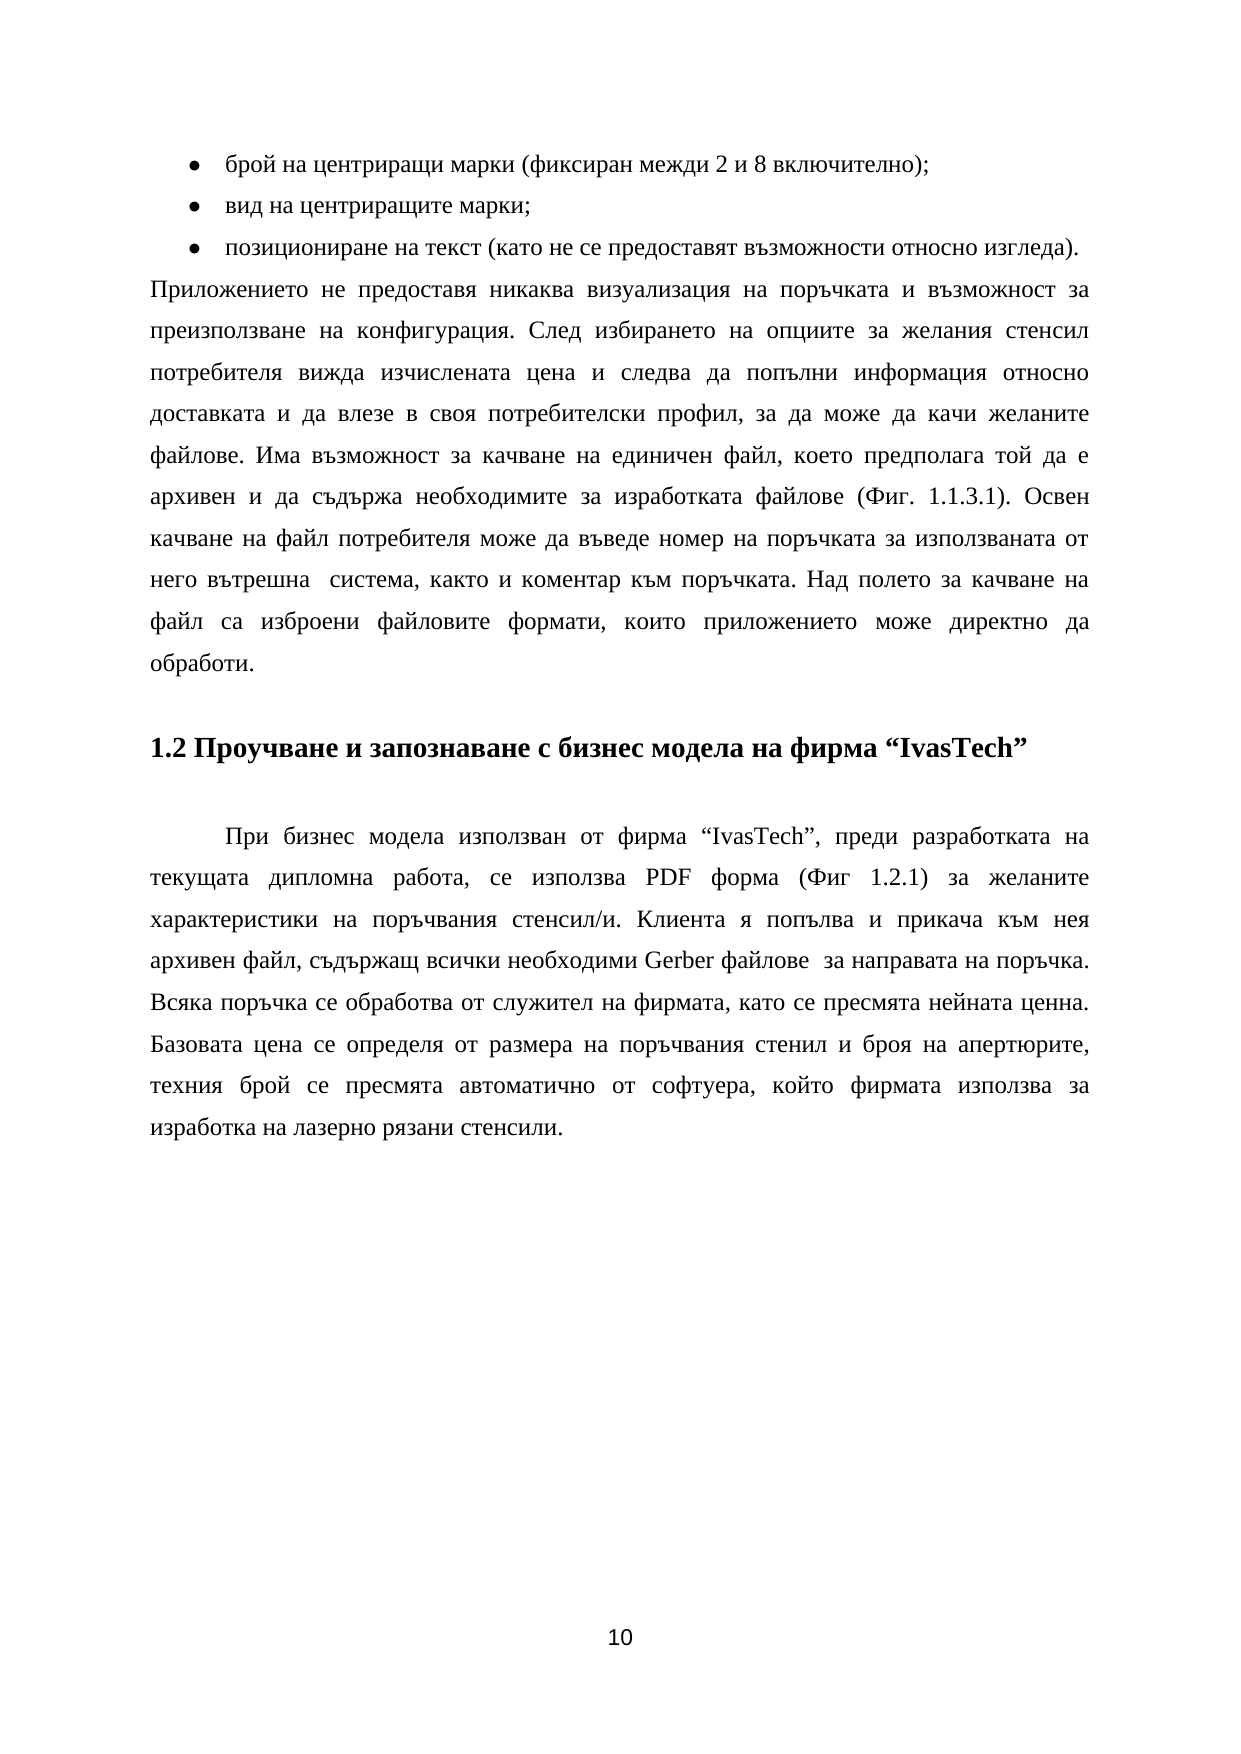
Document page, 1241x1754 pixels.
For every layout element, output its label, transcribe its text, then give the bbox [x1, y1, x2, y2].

text 1.2 Проучване и запознаване с бизнес модела на фирма “IvasTech” [150, 732, 1091, 764]
text Приложението не предоставя никаква визуализация на поръчката и възможност за преизползване на конфигурация. След избирането на опциите за желания стенсил потребителя вижда изчислената цена и следва да попълни информация относно доставката и да влезе в своя потребителски профил, за да може да качи желаните файлове. Има възможност за качване на единичен файл, което предполага той да е архивен и да съдържа необходимите за изработката файлове (Фиг. 1.1.3.1). Освен качване на файл потребителя може да въведе номер на поръчката за използваната от него вътрешна система, както и коментар към поръчката. Над полето за качване на файл са изброени файловите формати, които приложението може директно да обработи. [150, 275, 1091, 676]
list брой на центриращи марки (фиксиран межди 2 и 8 включително); [187, 150, 1091, 178]
list позициониране на текст (като не се предоставят възможности относно изгледа). [187, 233, 1091, 261]
list вид на центриращите марки; [187, 192, 1091, 219]
text При бизнес модела използван от фирма “IvasTech”, преди разработката на текущата дипломна работа, се използва PDF форма (Фиг 1.2.1) за желаните характеристики на поръчвания стенсил/и. Клиента я попълва и прикача към нея архивен файл, съдържащ всички необходими Gerber файлове за направата на поръчка. Всяка поръчка се обработва от служител на фирмата, като се пресмята нейната ценна. Базовата цена се определя от размера на поръчвания стенил и броя на апертюрите, техния брой се пресмята автоматично от софтуера, който фирмата използва за изработка на лазерно рязани стенсили. [150, 822, 1091, 1141]
